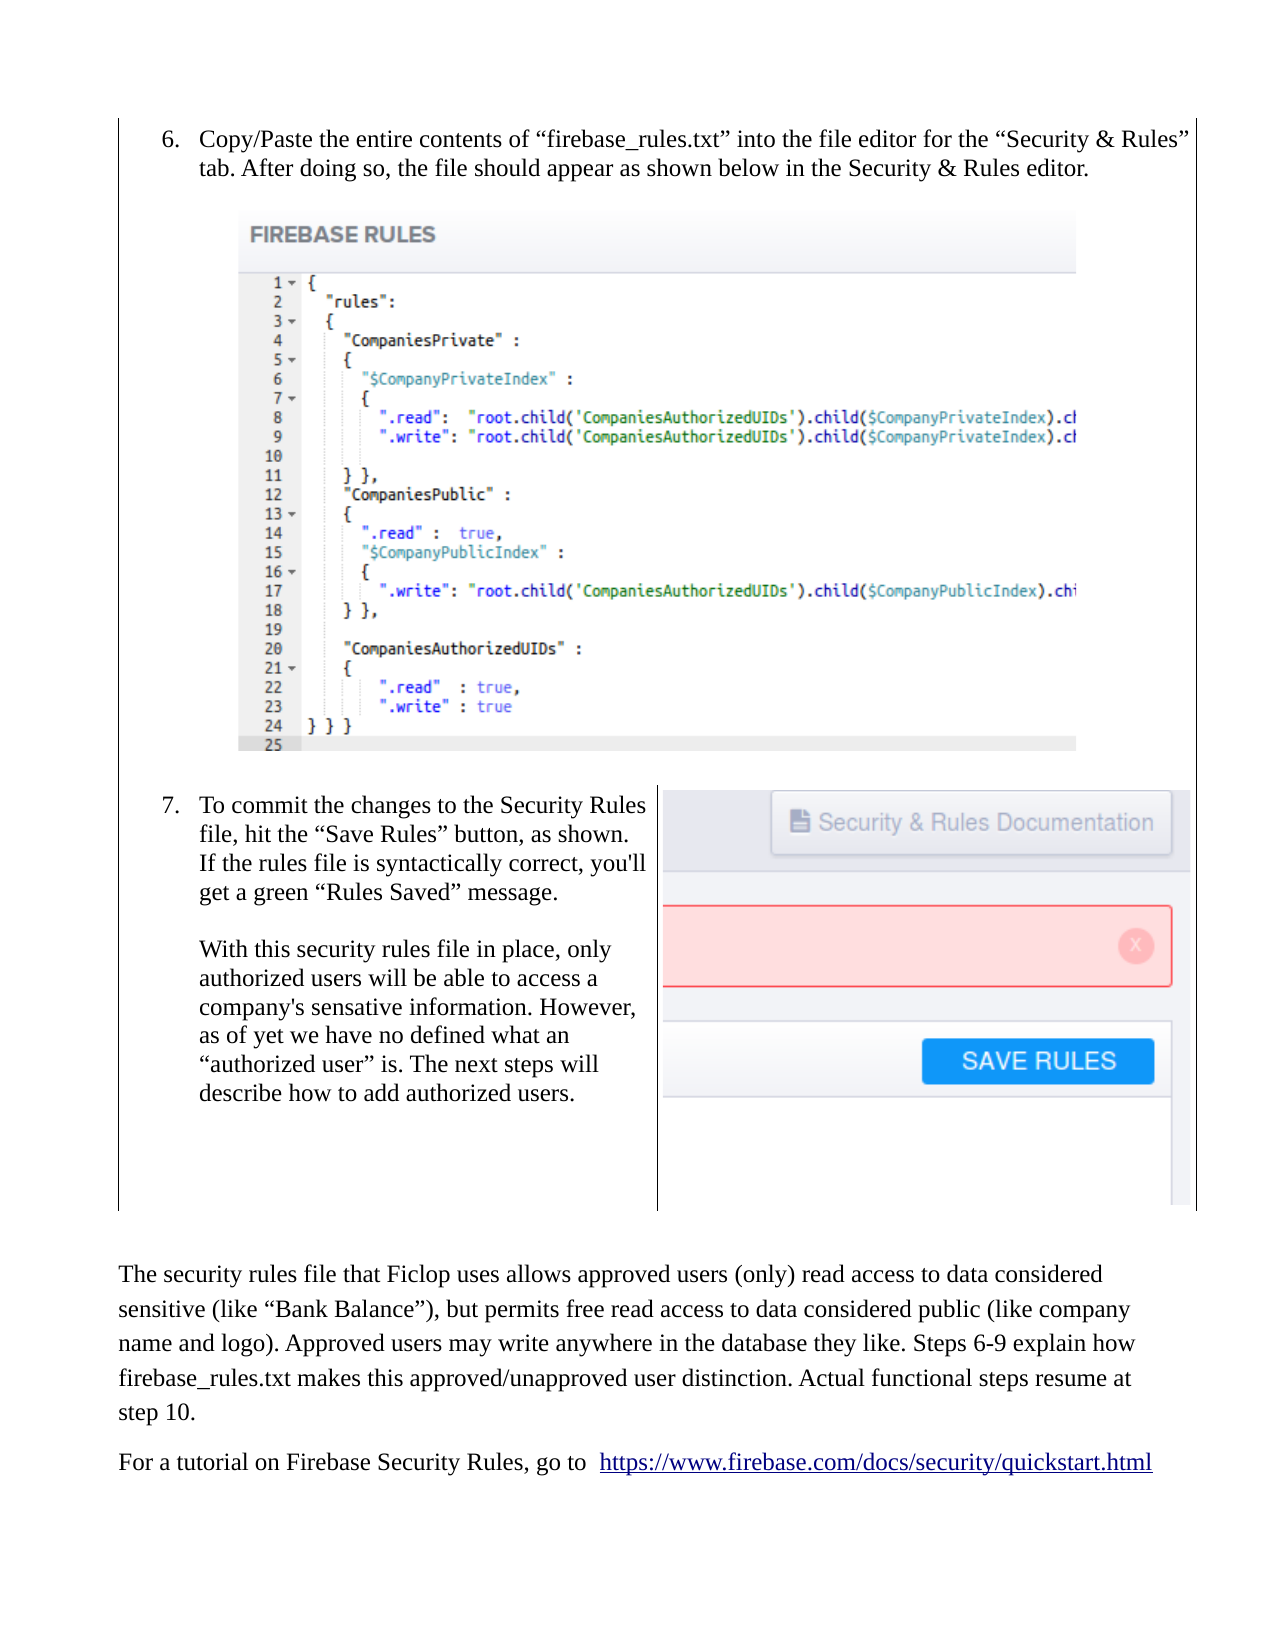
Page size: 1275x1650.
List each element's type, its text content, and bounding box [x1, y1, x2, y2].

text The security rules file that Ficlop uses allows approved users (only) read access to data considered sensitive (like “Bank Balance”), but permits free read access to data considered public (like company name and logo). Approved users may write anywhere in the database they like. Steps 6-9 explain how firebase_rules.txt makes this approved/unapproved user distinction. Actual functional steps resume at step 10. [118, 1259, 1157, 1426]
table_cell To commit the changes to the Security Rules file, hit the “Save Rules” button, as shown. If the rules file is syntactically correct, you'll get a green “Rules Saved” message. With this security rules file in place, only authorized users will be able to access a company's sensative information. However, as of yet we have no defined what an “authorized user” is. The next steps will describe how to add authorized users. [119, 785, 657, 1211]
table_cell [658, 785, 1196, 1211]
text For a tutorial on Firebase Security Rules, go to https://www.firebase.com/docs/security/quickstart.html [118, 1447, 1157, 1475]
table_header Copy/Paste the entire contents of “firebase_rules.txt” into the file editor for the “Security & Rules” tab. After doing so, the file should appear as shown below in the Security & Rules editor. [119, 118, 1196, 785]
picture [662, 790, 1191, 1205]
picture [238, 210, 1077, 751]
